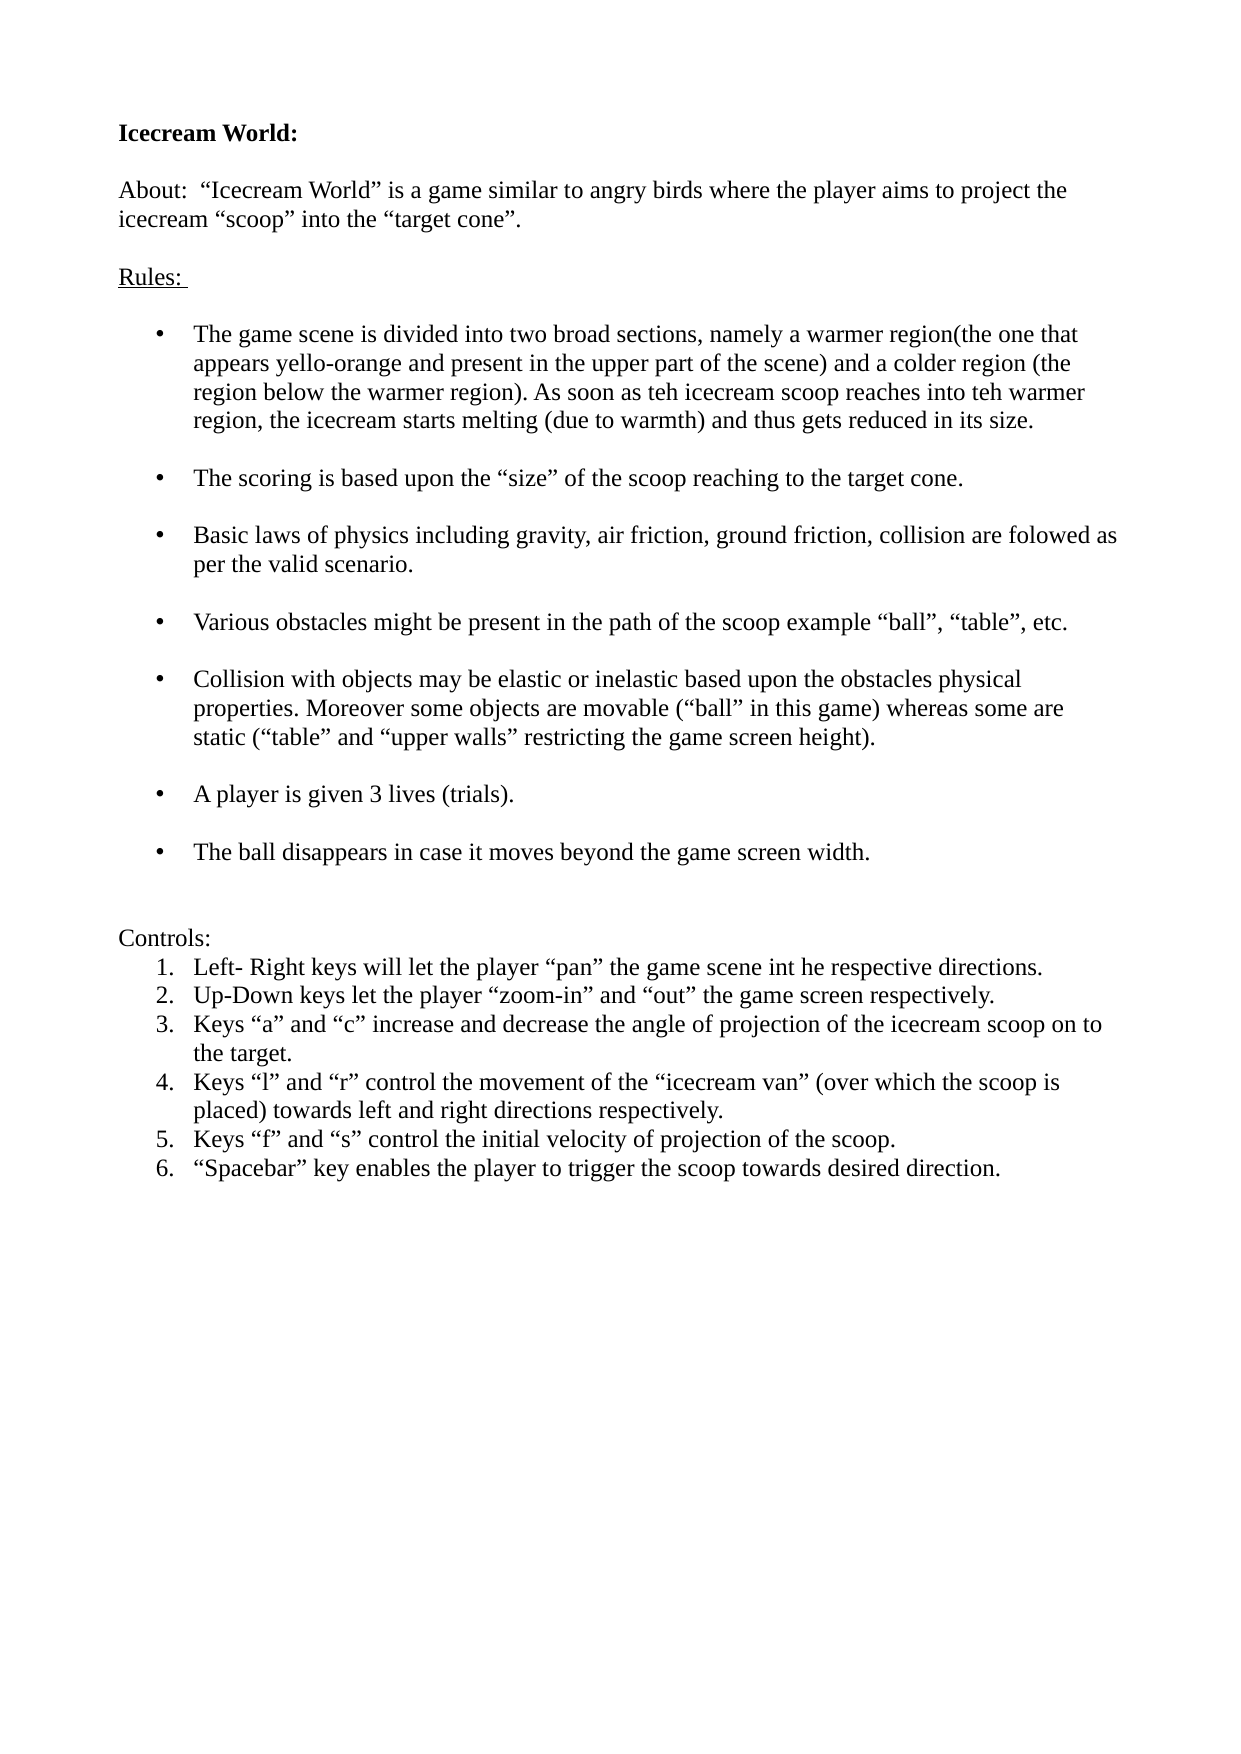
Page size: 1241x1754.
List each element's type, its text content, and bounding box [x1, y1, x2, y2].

list The ball disappears in case it moves beyond the game screen width. [156, 837, 1122, 866]
text Controls: [118, 923, 1122, 952]
list Basic laws of physics including gravity, air friction, ground friction, collision are folowed as per the valid scenario. [156, 521, 1122, 607]
list Keys “a” and “c” increase and decrease the angle of projection of the icecream scoop on to the target. [156, 1009, 1122, 1067]
text Icecream World: [118, 118, 1122, 147]
list Various obstacles might be present in the path of the scoop example “ball”, “table”, etc. [156, 607, 1122, 664]
text About: “Icecream World” is a game similar to angry birds where the player aims to project the icecream “scoop” into the “target cone”. [118, 176, 1122, 233]
list Keys “f” and “s” control the initial velocity of projection of the scoop. [156, 1124, 1122, 1153]
list Up-Down keys let the player “zoom-in” and “out” the game screen respectively. [156, 981, 1122, 1009]
list A player is given 3 lives (trials). [156, 779, 1122, 837]
list The scoring is based upon the “size” of the scoop reaching to the target cone. [156, 463, 1122, 521]
text Rules: [118, 262, 1122, 291]
list Keys “l” and “r” control the movement of the “icecream van” (over which the scoop is placed) towards left and right directions respectively. [156, 1067, 1122, 1124]
list The game scene is divided into two broad sections, namely a warmer region(the one that appears yello-orange and present in the upper part of the scene) and a colder region (the region below the warmer region). As soon as teh icecream scoop reaches into teh warmer region, the icecream starts melting (due to warmth) and thus gets reduced in its size. [156, 319, 1122, 463]
list Left- Right keys will let the player “pan” the game scene int he respective directions. [156, 952, 1122, 981]
list “Spacebar” key enables the player to trigger the scoop towards desired direction. [156, 1153, 1122, 1182]
list Collision with objects may be elastic or inelastic based upon the obstacles physical properties. Moreover some objects are movable (“ball” in this game) whereas some are static (“table” and “upper walls” restricting the game screen height). [156, 664, 1122, 779]
